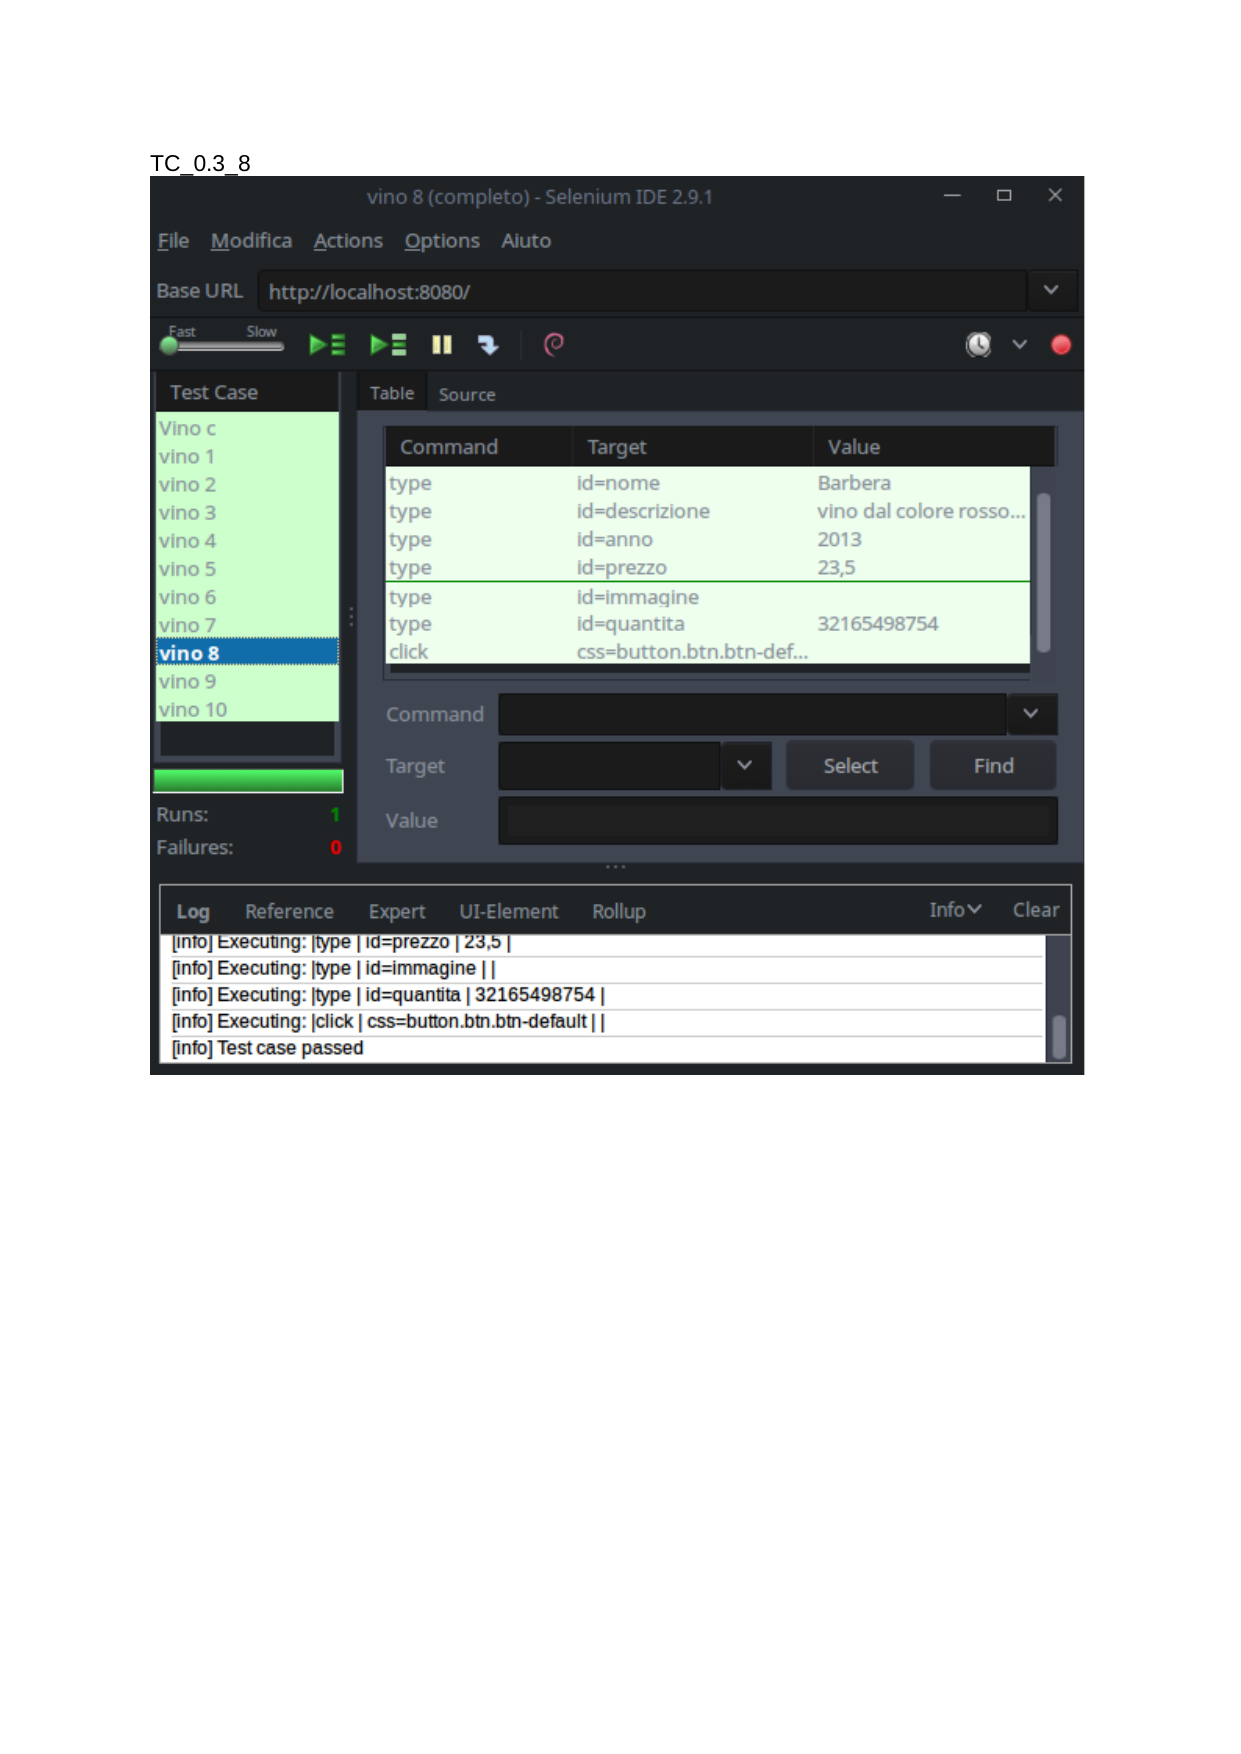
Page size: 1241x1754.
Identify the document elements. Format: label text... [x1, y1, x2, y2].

text TC_0.3_8 [150, 150, 1090, 176]
picture [150, 176, 1085, 1075]
